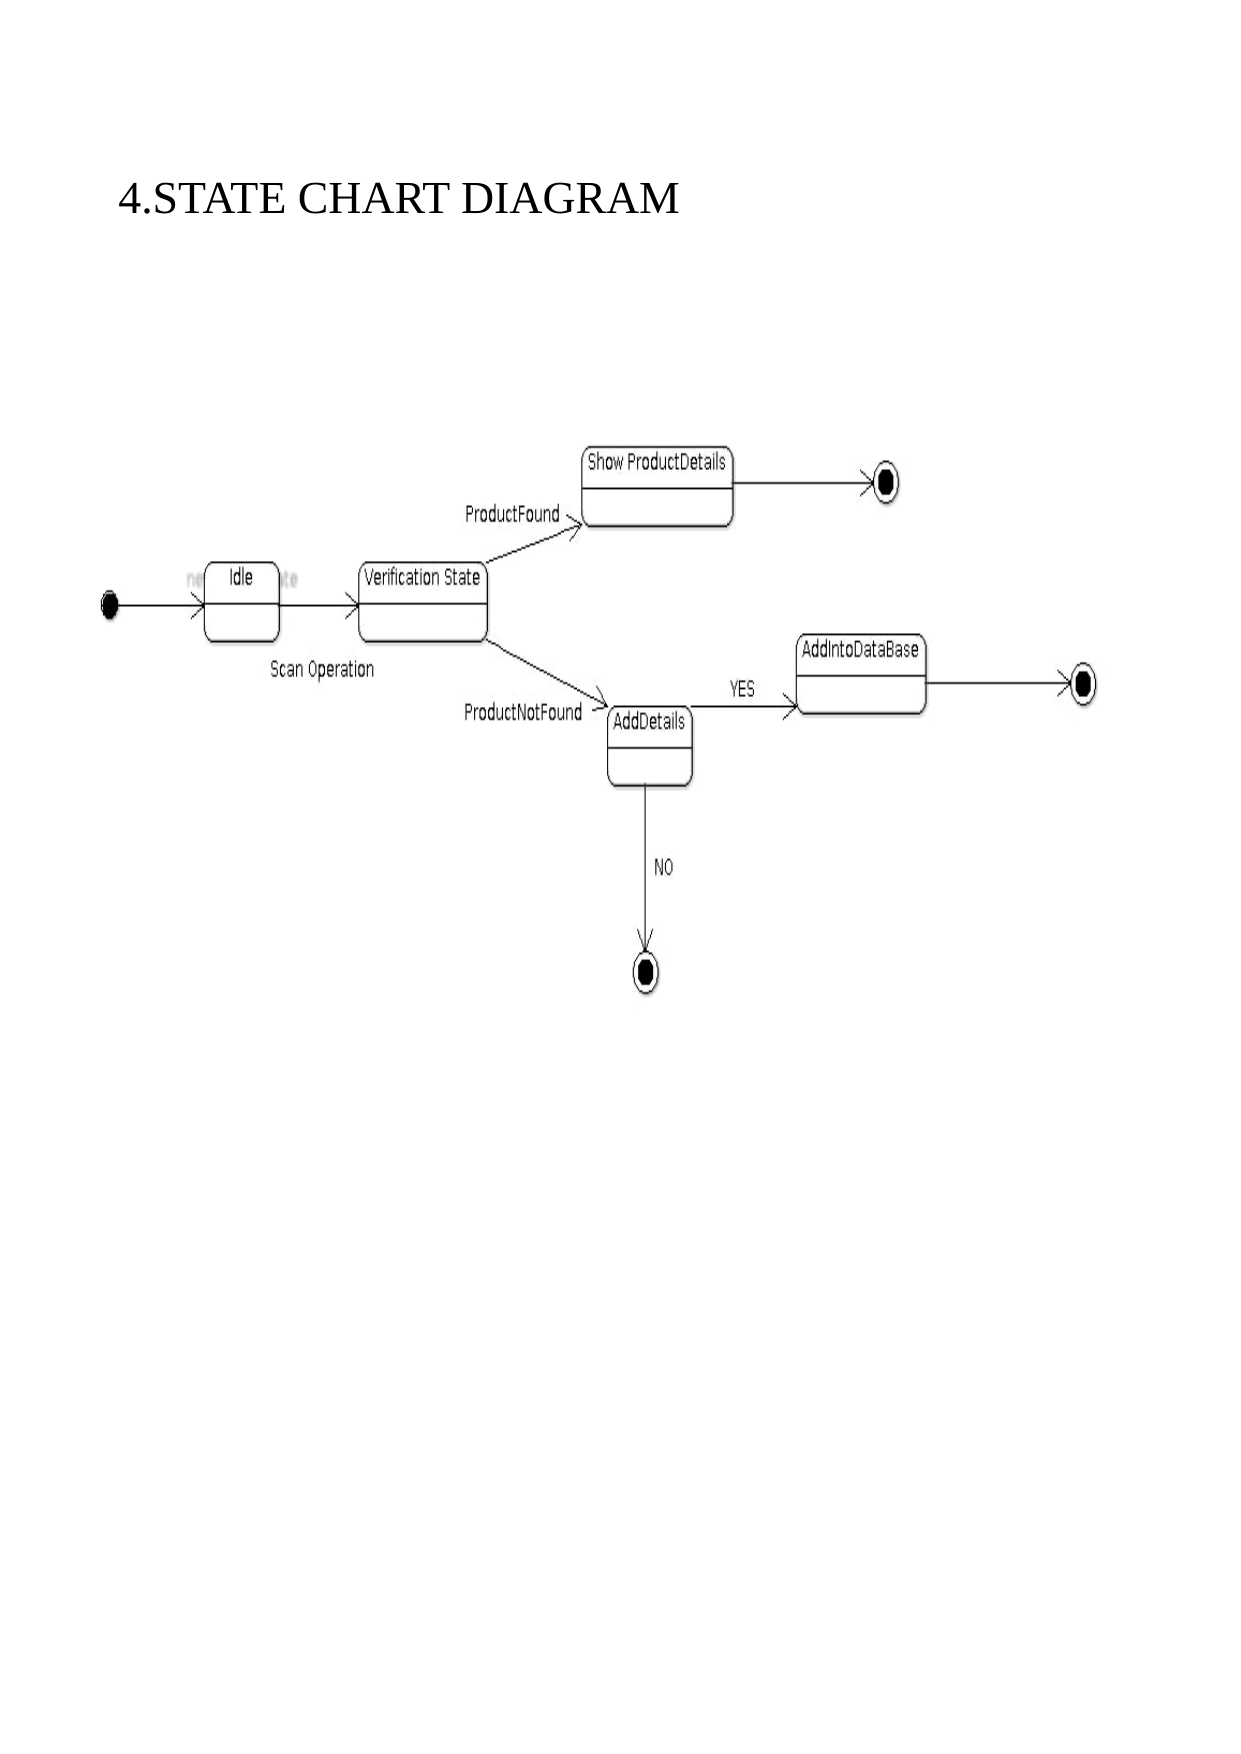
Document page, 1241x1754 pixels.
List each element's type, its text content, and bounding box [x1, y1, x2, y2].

text 4.STATE CHART DIAGRAM [118, 171, 1122, 223]
picture [58, 360, 1154, 1079]
